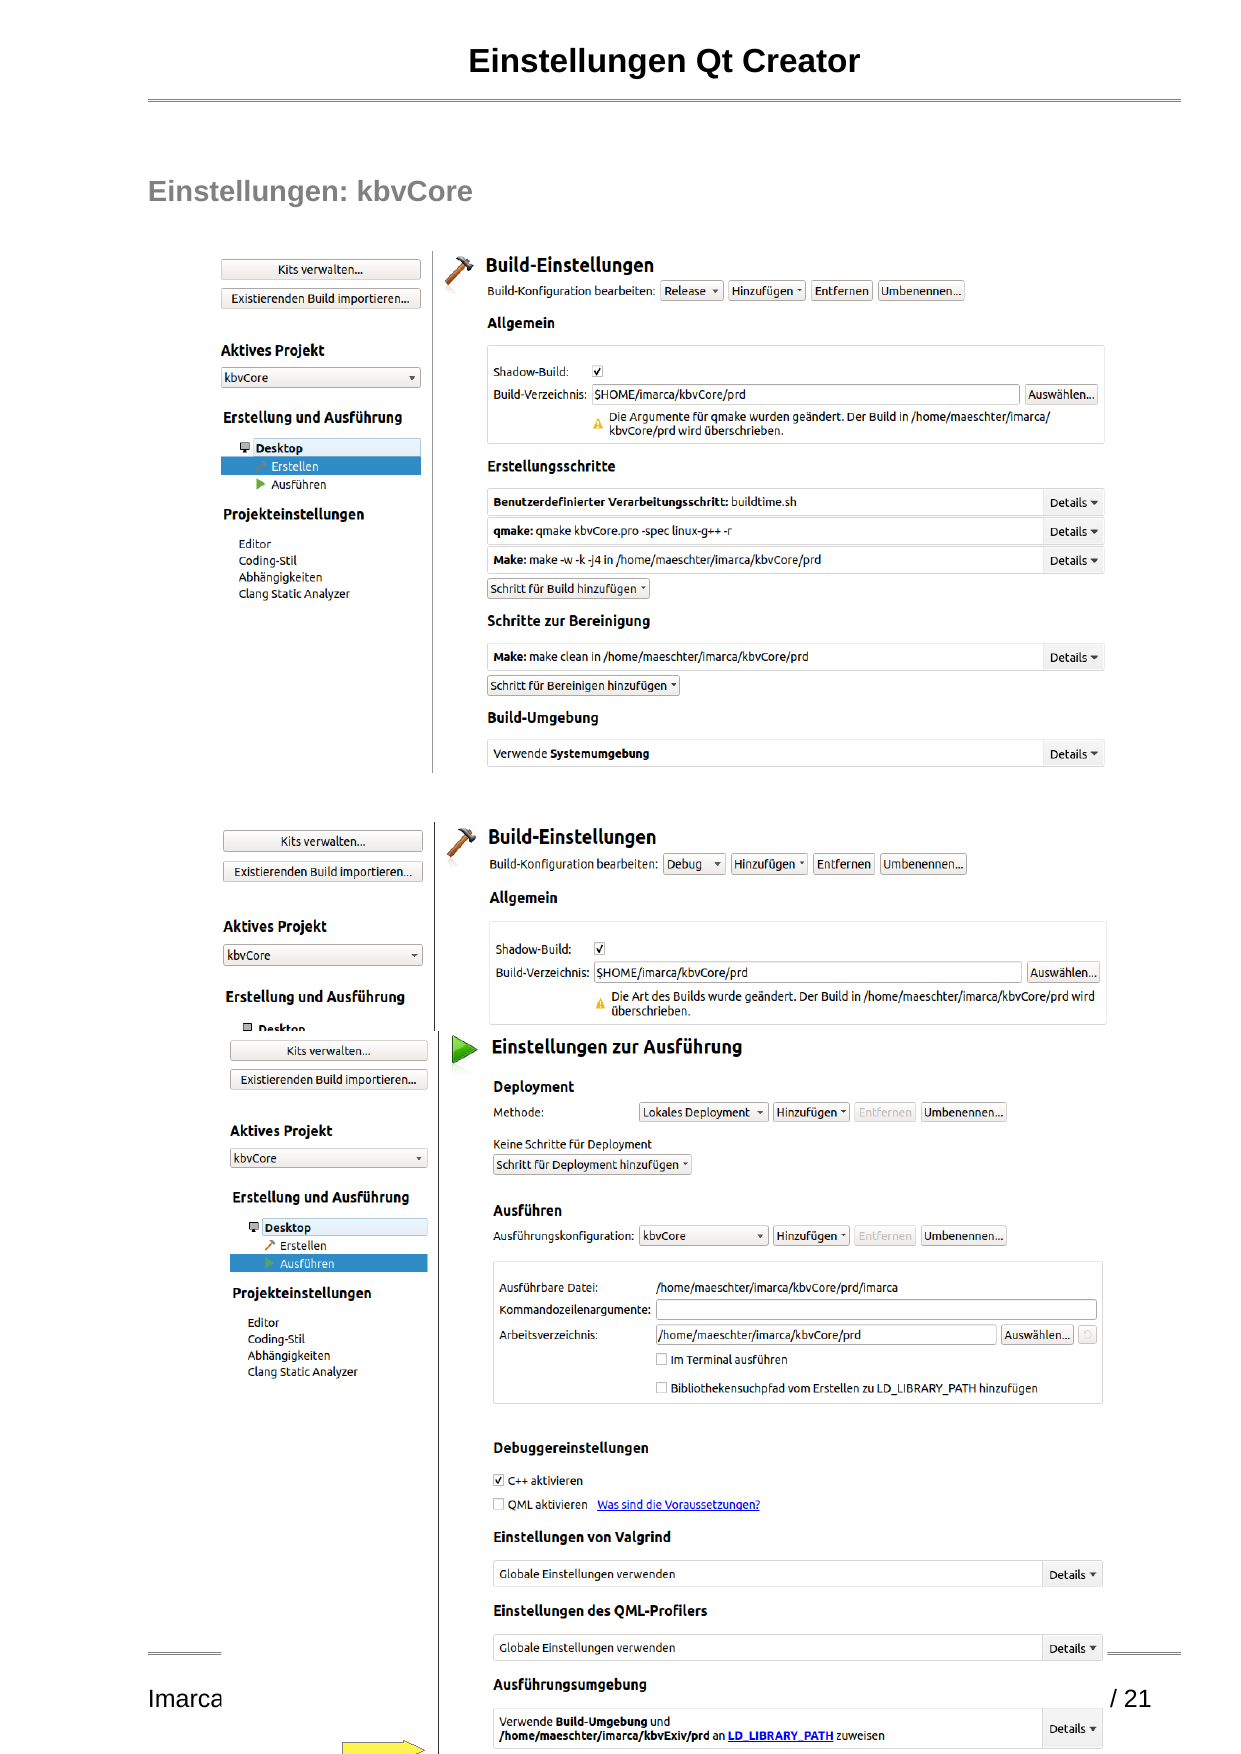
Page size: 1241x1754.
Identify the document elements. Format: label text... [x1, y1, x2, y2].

subtitle Einstellungen: kbvCore [148, 174, 1181, 208]
picture [215, 822, 1114, 1754]
picture [214, 251, 1114, 773]
